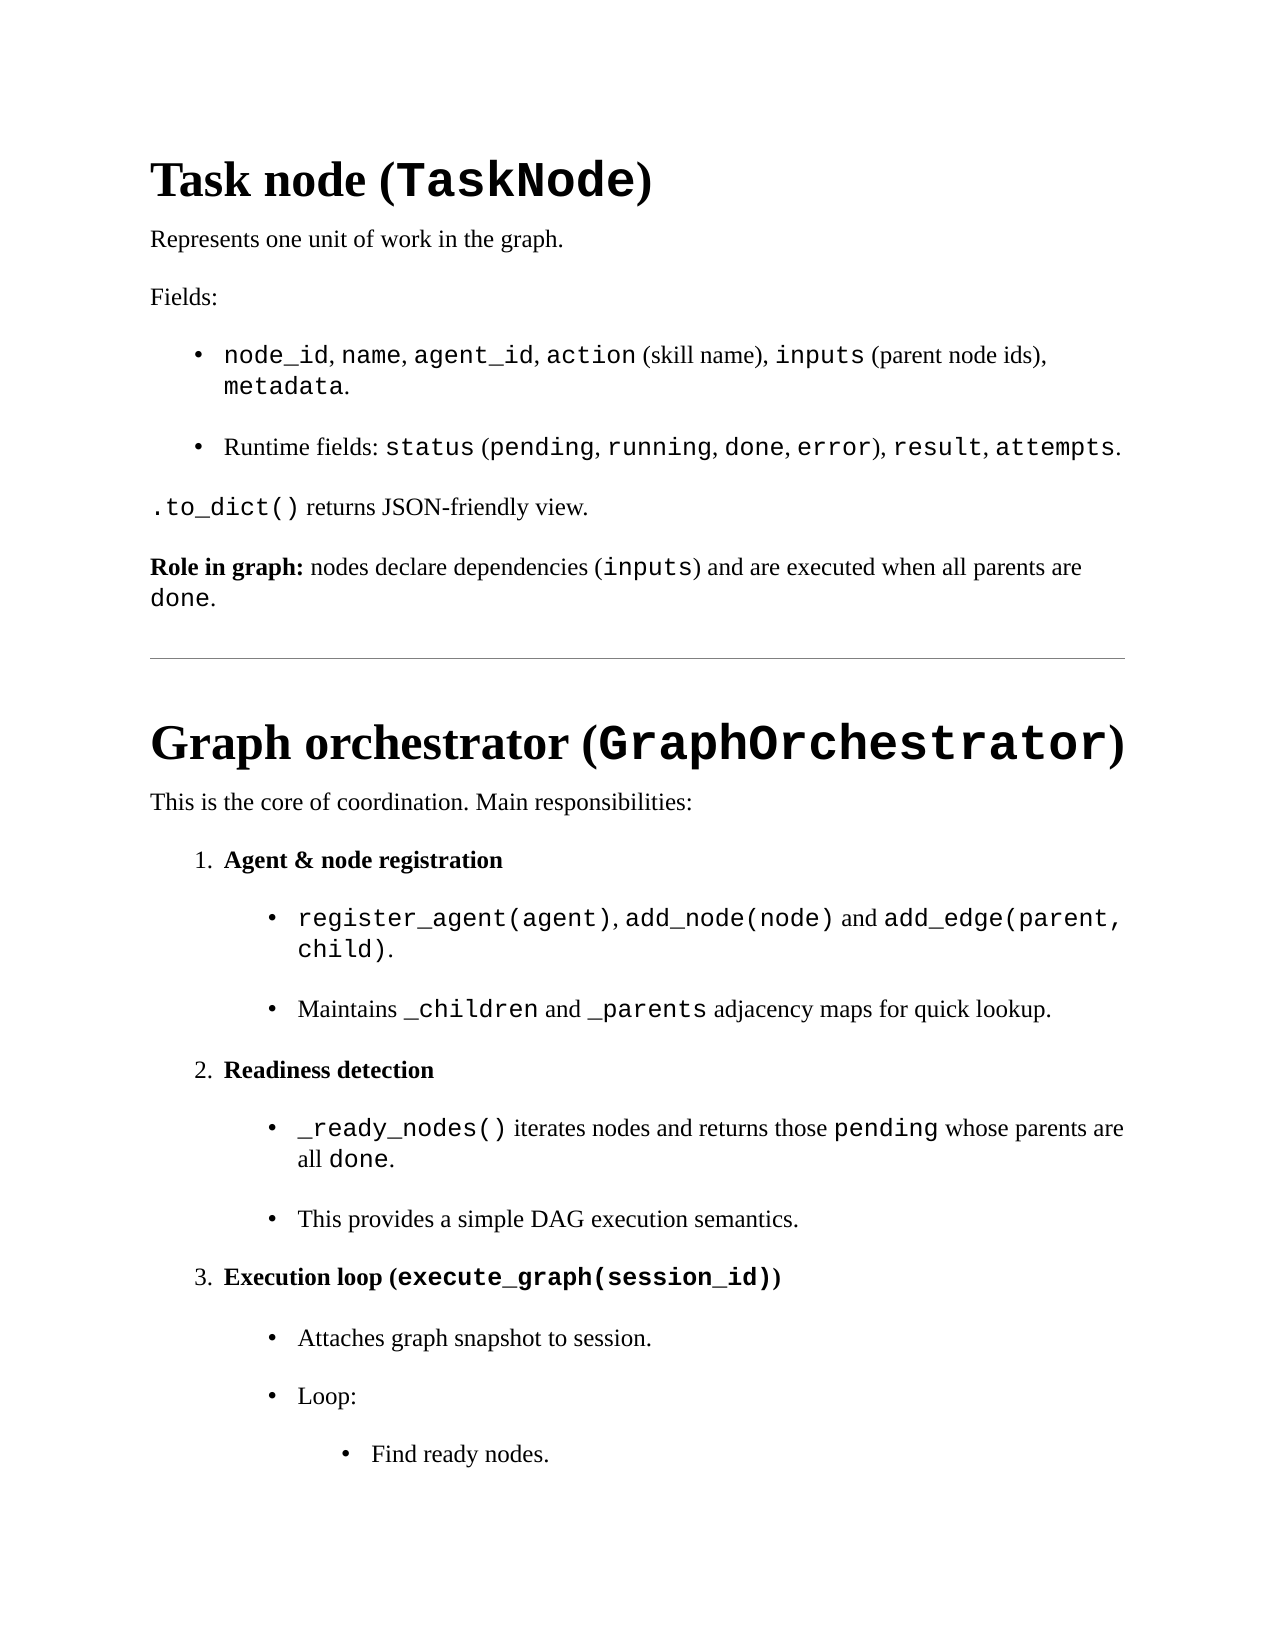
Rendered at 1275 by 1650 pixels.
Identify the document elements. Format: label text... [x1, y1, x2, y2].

list Readiness detection [194, 1055, 1125, 1083]
list _ready_nodes() iterates nodes and returns those pending whose parents are all done. [268, 1113, 1125, 1175]
list Maintains _children and _parents adjacency maps for quick lookup. [268, 994, 1125, 1025]
list This provides a simple DAG execution semantics. [268, 1204, 1125, 1233]
list Runtime fields: status (pending, running, done, error), result, attempts. [194, 432, 1125, 463]
text Represents one unit of work in the graph. [150, 224, 1125, 253]
text Fields: [150, 282, 1125, 311]
list Find ready nodes. [341, 1439, 1125, 1468]
text .to_dict() returns JSON-friendly view. [150, 492, 1125, 523]
text Role in graph: nodes declare dependencies (inputs) and are executed when all parents are done. [150, 552, 1125, 614]
list Agent & node registration [194, 845, 1125, 874]
list Attaches graph snapshot to session. [268, 1323, 1125, 1351]
list Loop: [268, 1381, 1125, 1410]
text This is the core of coordination. Main responsibilities: [150, 787, 1125, 816]
list node_id, name, agent_id, action (skill name), inputs (parent node ids), metadata. [194, 341, 1125, 402]
list Execution loop (execute_graph(session_id)) [194, 1262, 1125, 1293]
list register_agent(agent), add_node(node) and add_edge(parent, child). [268, 903, 1125, 965]
subtitle Graph orchestrator (GraphOrchestrator) [150, 713, 1125, 774]
subtitle Task node (TaskNode) [150, 150, 1125, 212]
